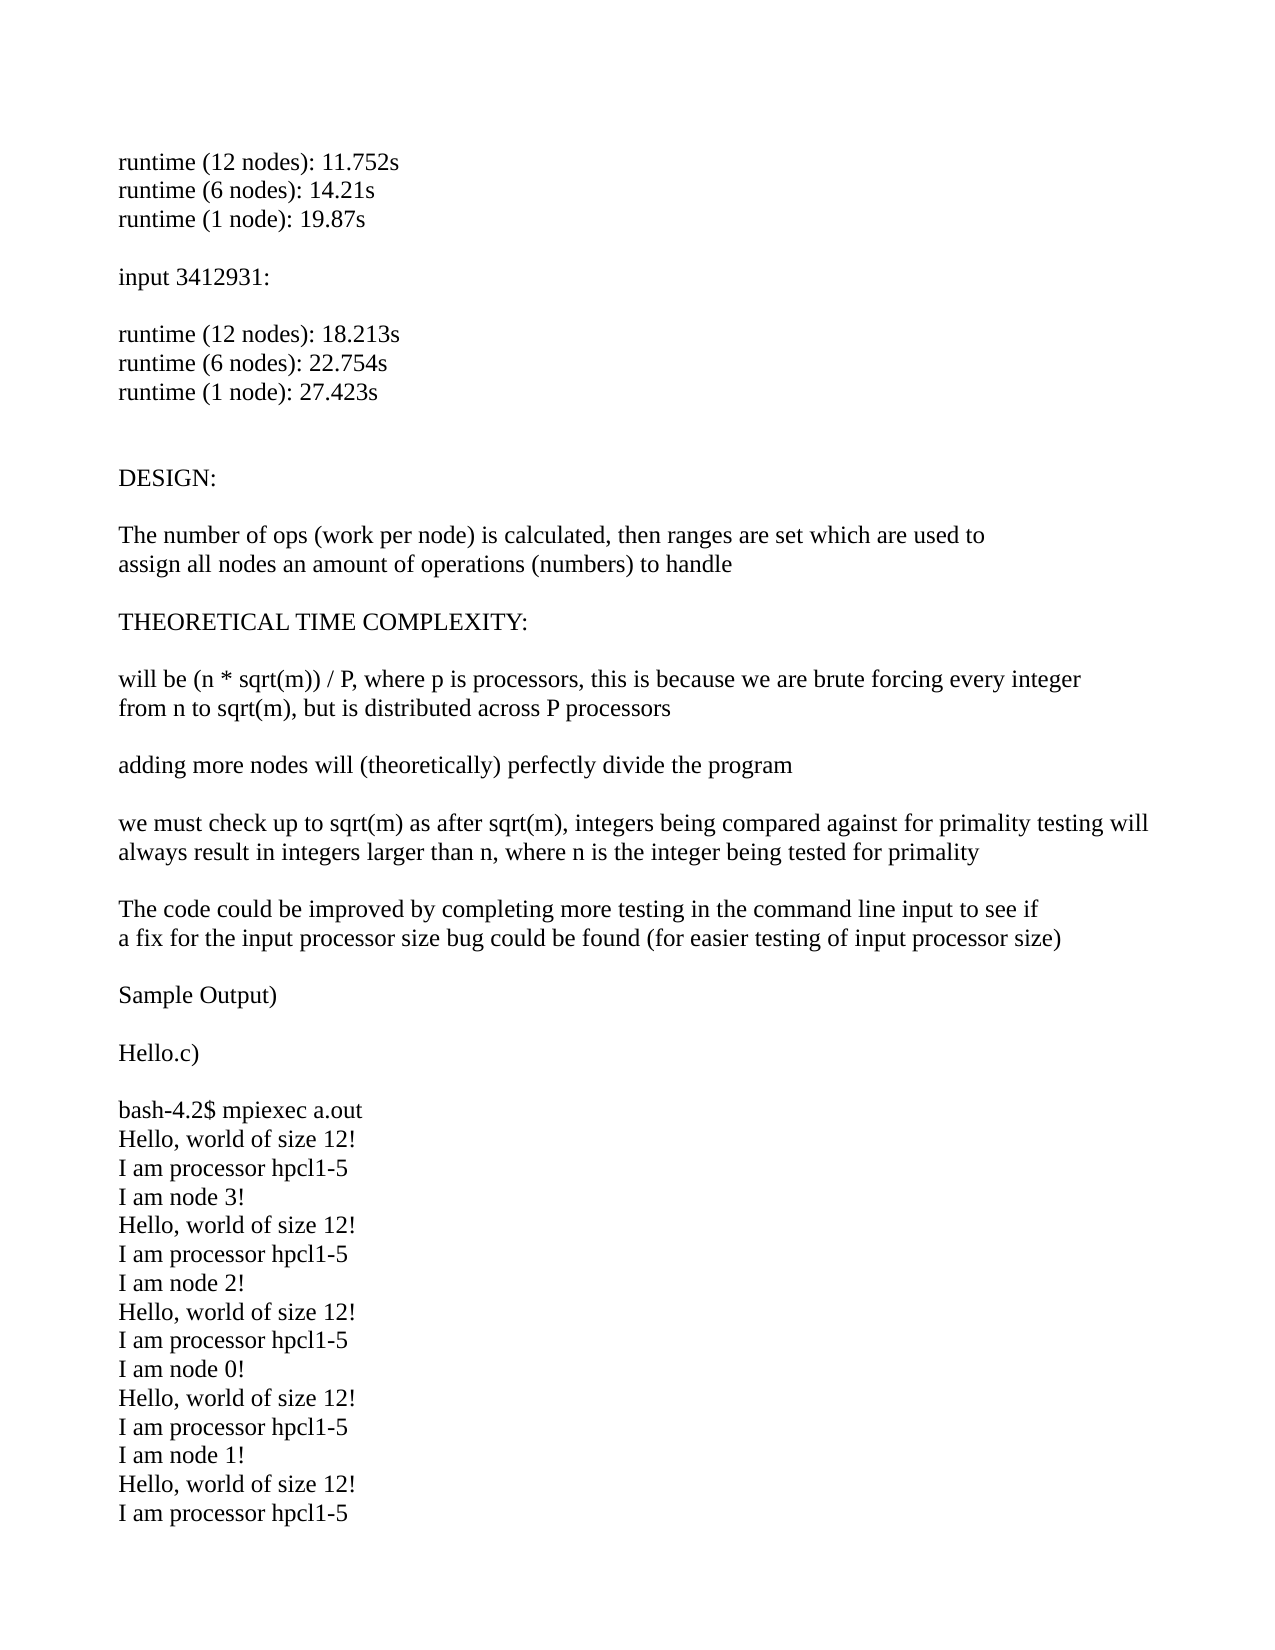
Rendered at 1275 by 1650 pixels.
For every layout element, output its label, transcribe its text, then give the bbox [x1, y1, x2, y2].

text DESIGN: [118, 463, 1157, 492]
text I am processor hpcl1-5 [118, 1239, 1157, 1268]
text Hello.c) [118, 1038, 1157, 1067]
text Sample Output) [118, 981, 1157, 1009]
text Hello, world of size 12! [118, 1297, 1157, 1326]
text runtime (1 node): 27.423s [118, 377, 1157, 406]
text runtime (6 nodes): 14.21s [118, 176, 1157, 204]
text assign all nodes an amount of operations (numbers) to handle [118, 549, 1157, 578]
text Hello, world of size 12! [118, 1383, 1157, 1412]
text runtime (12 nodes): 11.752s [118, 147, 1157, 176]
text runtime (12 nodes): 18.213s [118, 319, 1157, 348]
text I am processor hpcl1-5 [118, 1153, 1157, 1182]
text I am node 0! [118, 1354, 1157, 1383]
text a fix for the input processor size bug could be found (for easier testing of input processor size) [118, 923, 1157, 952]
text Hello, world of size 12! [118, 1211, 1157, 1239]
text THEORETICAL TIME COMPLEXITY: [118, 607, 1157, 636]
text always result in integers larger than n, where n is the integer being tested for primality [118, 837, 1157, 866]
text I am processor hpcl1-5 [118, 1326, 1157, 1354]
text runtime (6 nodes): 22.754s [118, 348, 1157, 377]
text bash-4.2$ mpiexec a.out [118, 1096, 1157, 1124]
text runtime (1 node): 19.87s [118, 204, 1157, 233]
text Hello, world of size 12! [118, 1469, 1157, 1498]
text from n to sqrt(m), but is distributed across P processors [118, 693, 1157, 722]
text The code could be improved by completing more testing in the command line input to see if [118, 894, 1157, 923]
text Hello, world of size 12! [118, 1124, 1157, 1153]
text input 3412931: [118, 262, 1157, 291]
text will be (n * sqrt(m)) / P, where p is processors, this is because we are brute forcing every integer [118, 664, 1157, 693]
text I am node 2! [118, 1268, 1157, 1297]
text The number of ops (work per node) is calculated, then ranges are set which are used to [118, 521, 1157, 549]
text I am processor hpcl1-5 [118, 1412, 1157, 1441]
text I am processor hpcl1-5 [118, 1498, 1157, 1527]
text we must check up to sqrt(m) as after sqrt(m), integers being compared against for primality testing will [118, 808, 1157, 837]
text adding more nodes will (theoretically) perfectly divide the program [118, 751, 1157, 779]
text I am node 1! [118, 1441, 1157, 1469]
text I am node 3! [118, 1182, 1157, 1211]
